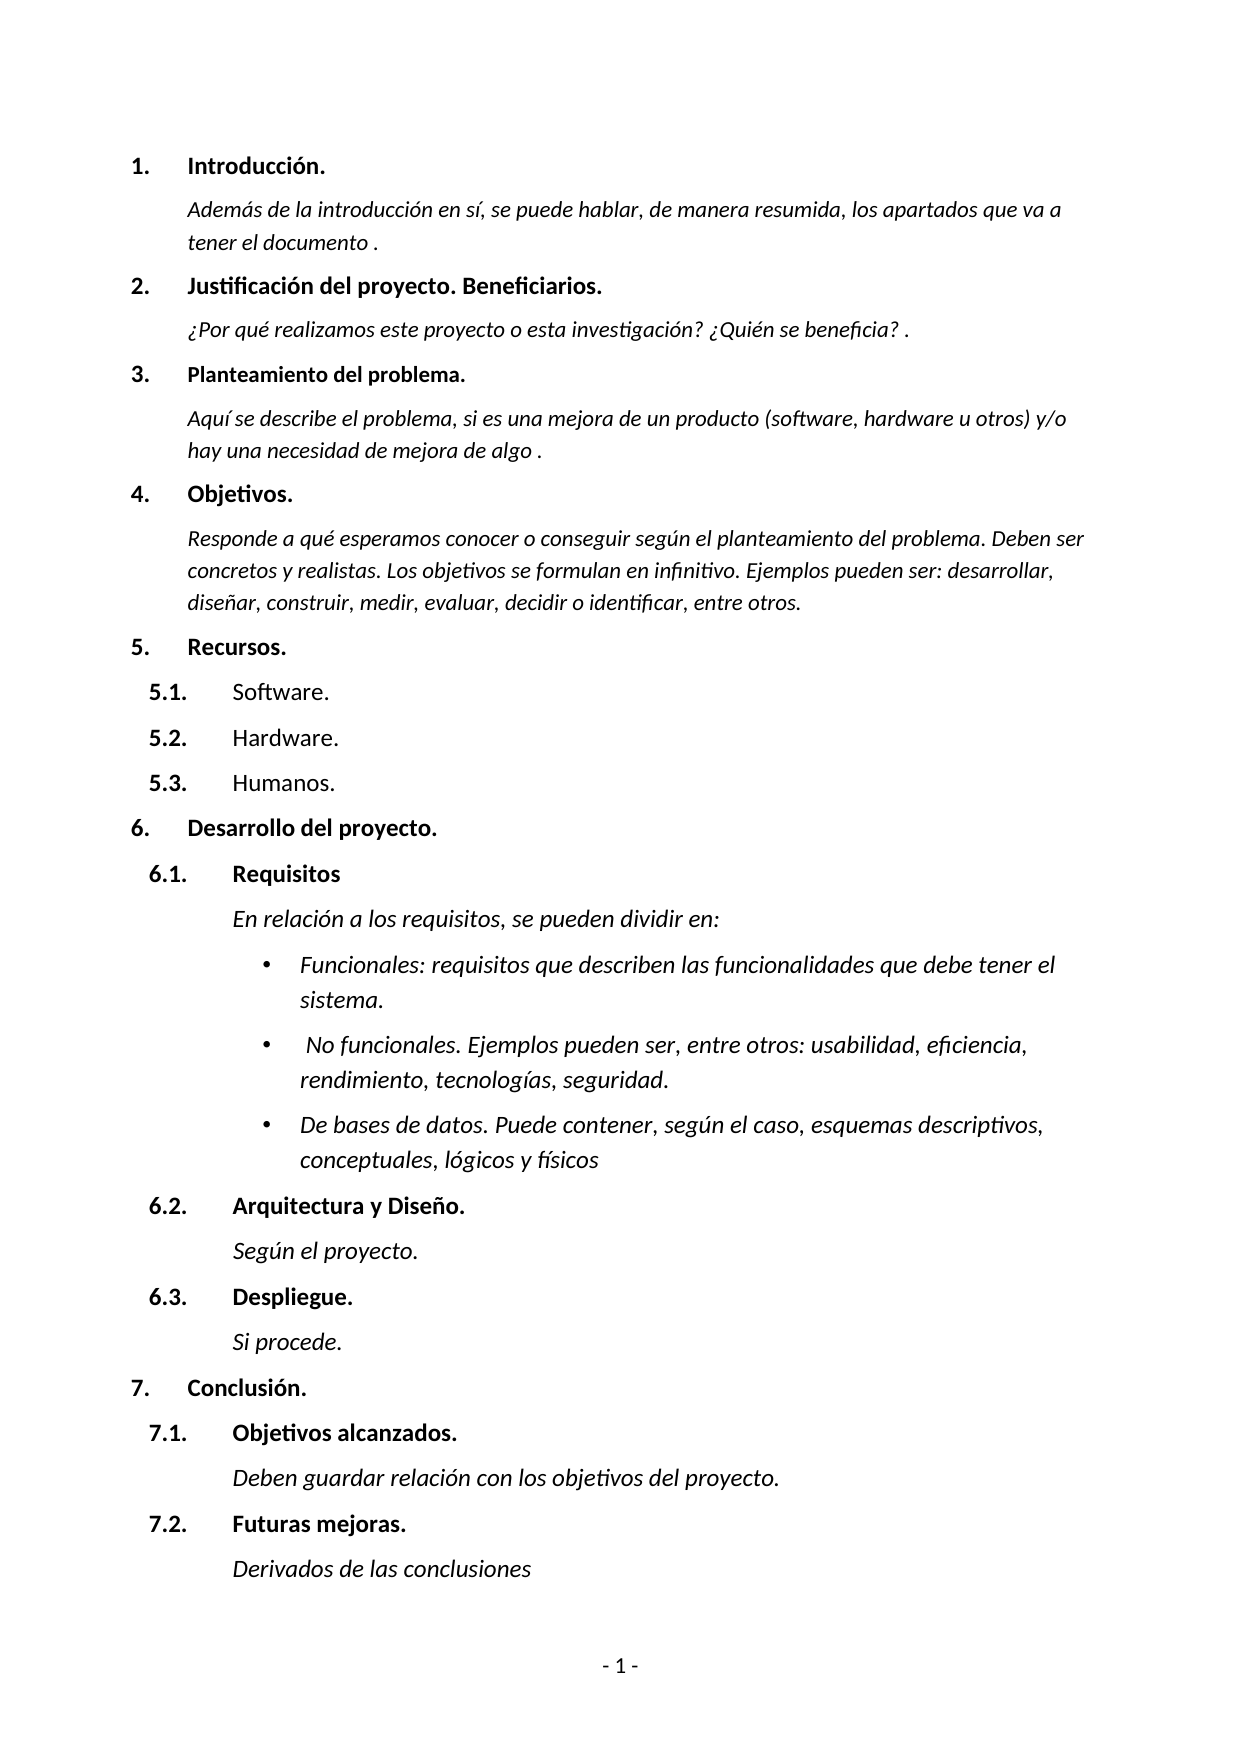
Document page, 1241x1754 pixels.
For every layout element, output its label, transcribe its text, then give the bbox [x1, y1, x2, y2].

list Aquí se describe el problema, si es una mejora de un producto (software, hardware u otros) y/o hay una necesidad de mejora de algo . [150, 404, 1090, 464]
list Según el proyecto. [187, 1235, 1090, 1266]
list Despliegue. [187, 1281, 1090, 1311]
list En relación a los requisitos, se pueden dividir en: [187, 903, 1090, 934]
list Desarrollo del proyecto. [150, 812, 1090, 843]
list Futuras mejoras. [187, 1508, 1090, 1538]
list ¿Por qué realizamos este proyecto o esta investigación? ¿Quién se beneficia? . [150, 316, 1090, 344]
list Deben guardar relación con los objetivos del proyecto. [187, 1462, 1090, 1493]
list Responde a qué esperamos conocer o conseguir según el planteamiento del problema. Deben ser concretos y realistas. Los objetivos se formulan en infinitivo. Ejemplos pueden ser: desarrollar, diseñar, construir, medir, evaluar, decidir o identificar, entre otros. [150, 524, 1090, 616]
list Introducción. [150, 150, 1090, 181]
list Conclusión. [150, 1372, 1090, 1402]
list Funcionales: requisitos que describen las funcionalidades que debe tener el sistema. [262, 949, 1090, 1014]
list Además de la introducción en sí, se puede hablar, de manera resumida, los apartados que va a tener el documento . [150, 195, 1090, 256]
list Requisitos [187, 858, 1090, 888]
list Arquitectura y Diseño. [187, 1190, 1090, 1221]
list Recursos. [150, 631, 1090, 661]
list Software. [187, 676, 1090, 707]
list Justificación del proyecto. Beneficiarios. [150, 270, 1090, 301]
list Objetivos. [150, 478, 1090, 509]
list Hardware. [187, 722, 1090, 752]
list Objetivos alcanzados. [187, 1417, 1090, 1448]
list Planteamiento del problema. [150, 358, 1090, 389]
list No funcionales. Ejemplos pueden ser, entre otros: usabilidad, eficiencia, rendimiento, tecnologías, seguridad. [262, 1029, 1090, 1095]
list Si procede. [187, 1326, 1090, 1357]
list Humanos. [187, 767, 1090, 798]
list De bases de datos. Puede contener, según el caso, esquemas descriptivos, conceptuales, lógicos y físicos [262, 1109, 1090, 1175]
list Derivados de las conclusiones [187, 1553, 1090, 1584]
